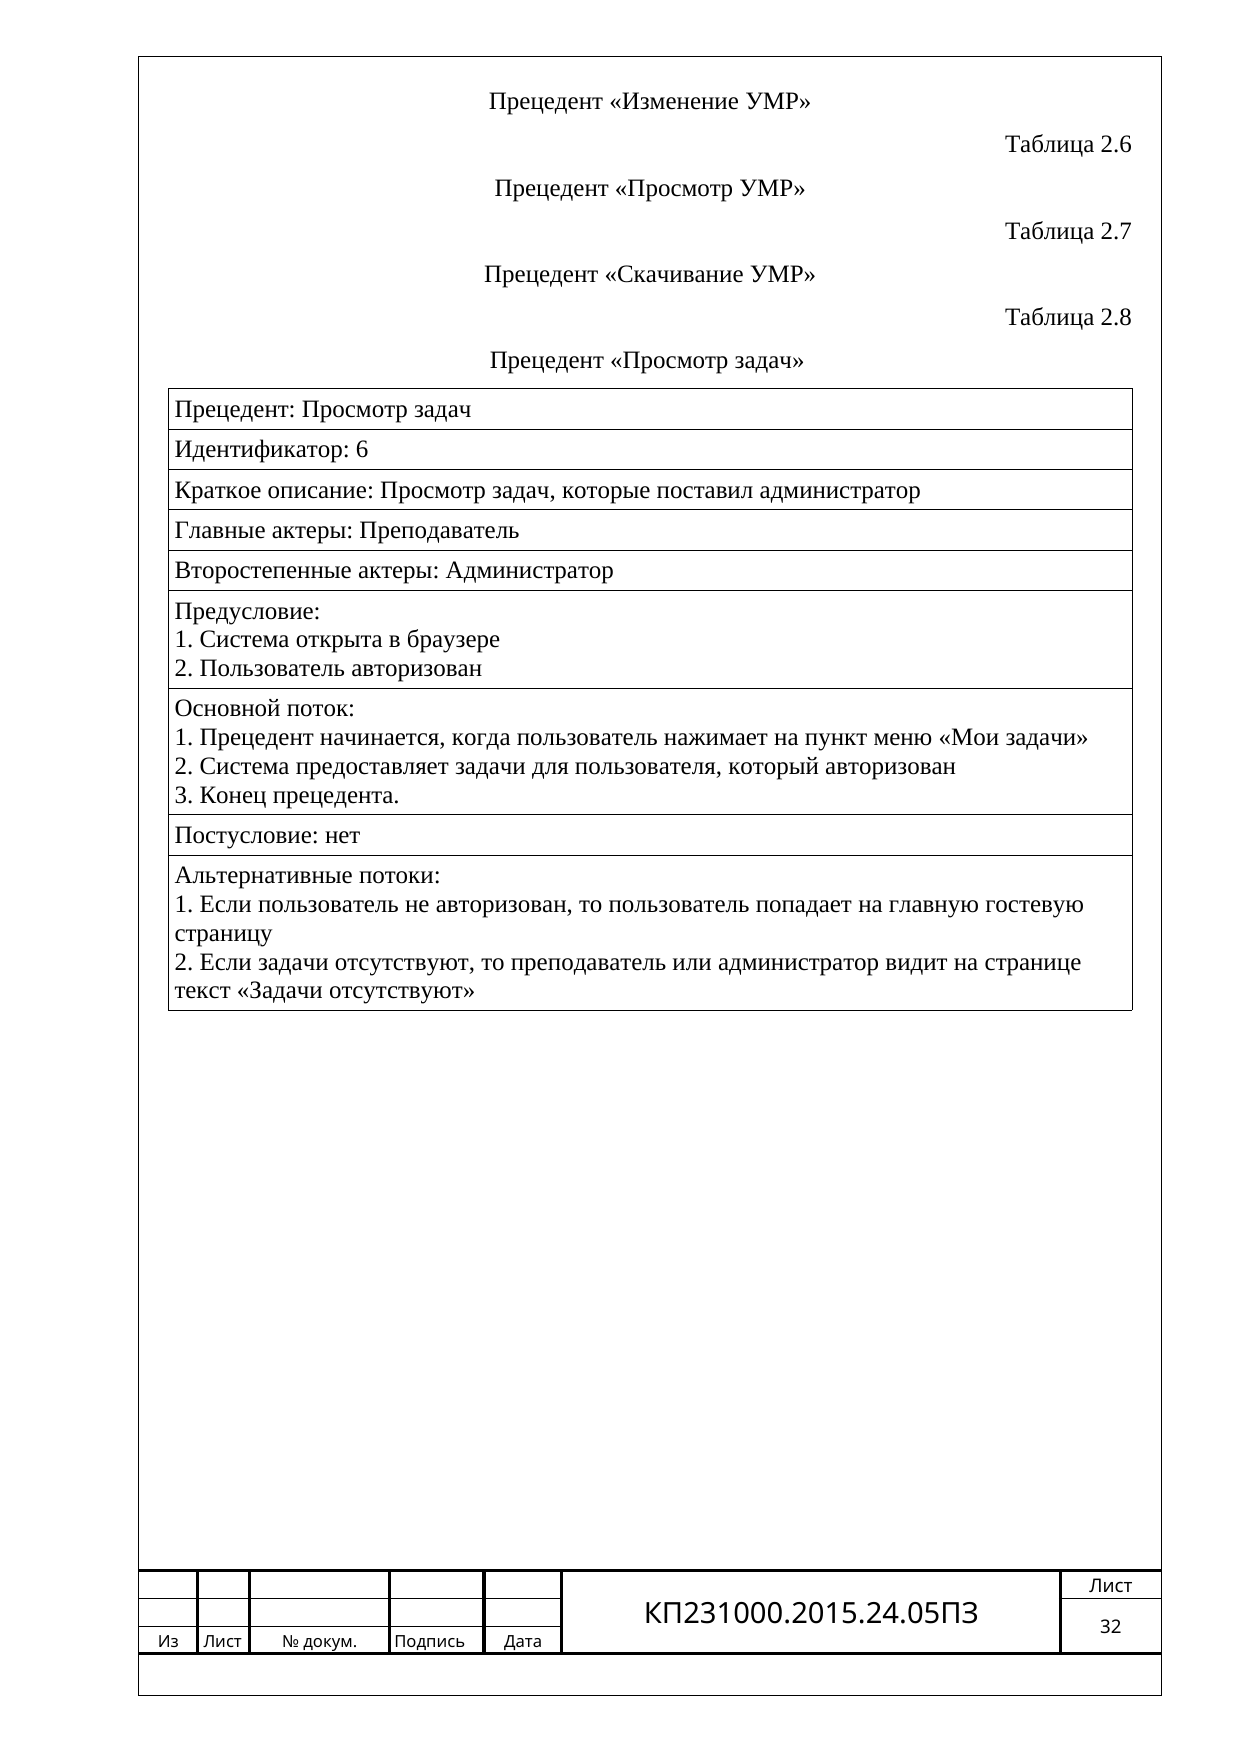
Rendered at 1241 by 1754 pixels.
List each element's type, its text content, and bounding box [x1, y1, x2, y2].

table_cell Идентификатор: 6 [169, 430, 1132, 469]
text Прецедент «Просмотр задач» [168, 345, 1132, 374]
text Таблица 2.7 [168, 216, 1132, 244]
table_cell Альтернативные потоки: 1. Если пользователь не авторизован, то пользователь попадает на главную гостевую страницу 2. Если задачи отсутствуют, то преподаватель или администратор видит на странице текст «Задачи отсутствуют» [169, 856, 1132, 1010]
text Прецедент «Изменение УМР» [168, 86, 1132, 115]
table_cell Главные актеры: Преподаватель [169, 510, 1132, 549]
table_cell Постусловие: нет [169, 815, 1132, 854]
table_header Прецедент: Просмотр задач [169, 389, 1132, 429]
table_cell Краткое описание: Просмотр задач, которые поставил администратор [169, 470, 1132, 509]
table_cell Основной поток: 1. Прецедент начинается, когда пользователь нажимает на пункт меню «Мои задачи» 2. Система предоставляет задачи для пользователя, который авторизован 3. Конец прецедента. [169, 689, 1132, 814]
text Прецедент «Просмотр УМР» [168, 173, 1132, 201]
table_cell Второстепенные актеры: Администратор [169, 551, 1132, 590]
table_cell Предусловие: 1. Система открыта в браузере 2. Пользователь авторизован [169, 591, 1132, 688]
text Таблица 2.6 [168, 129, 1132, 158]
text Прецедент «Скачивание УМР» [168, 259, 1132, 288]
text Таблица 2.8 [168, 302, 1132, 331]
